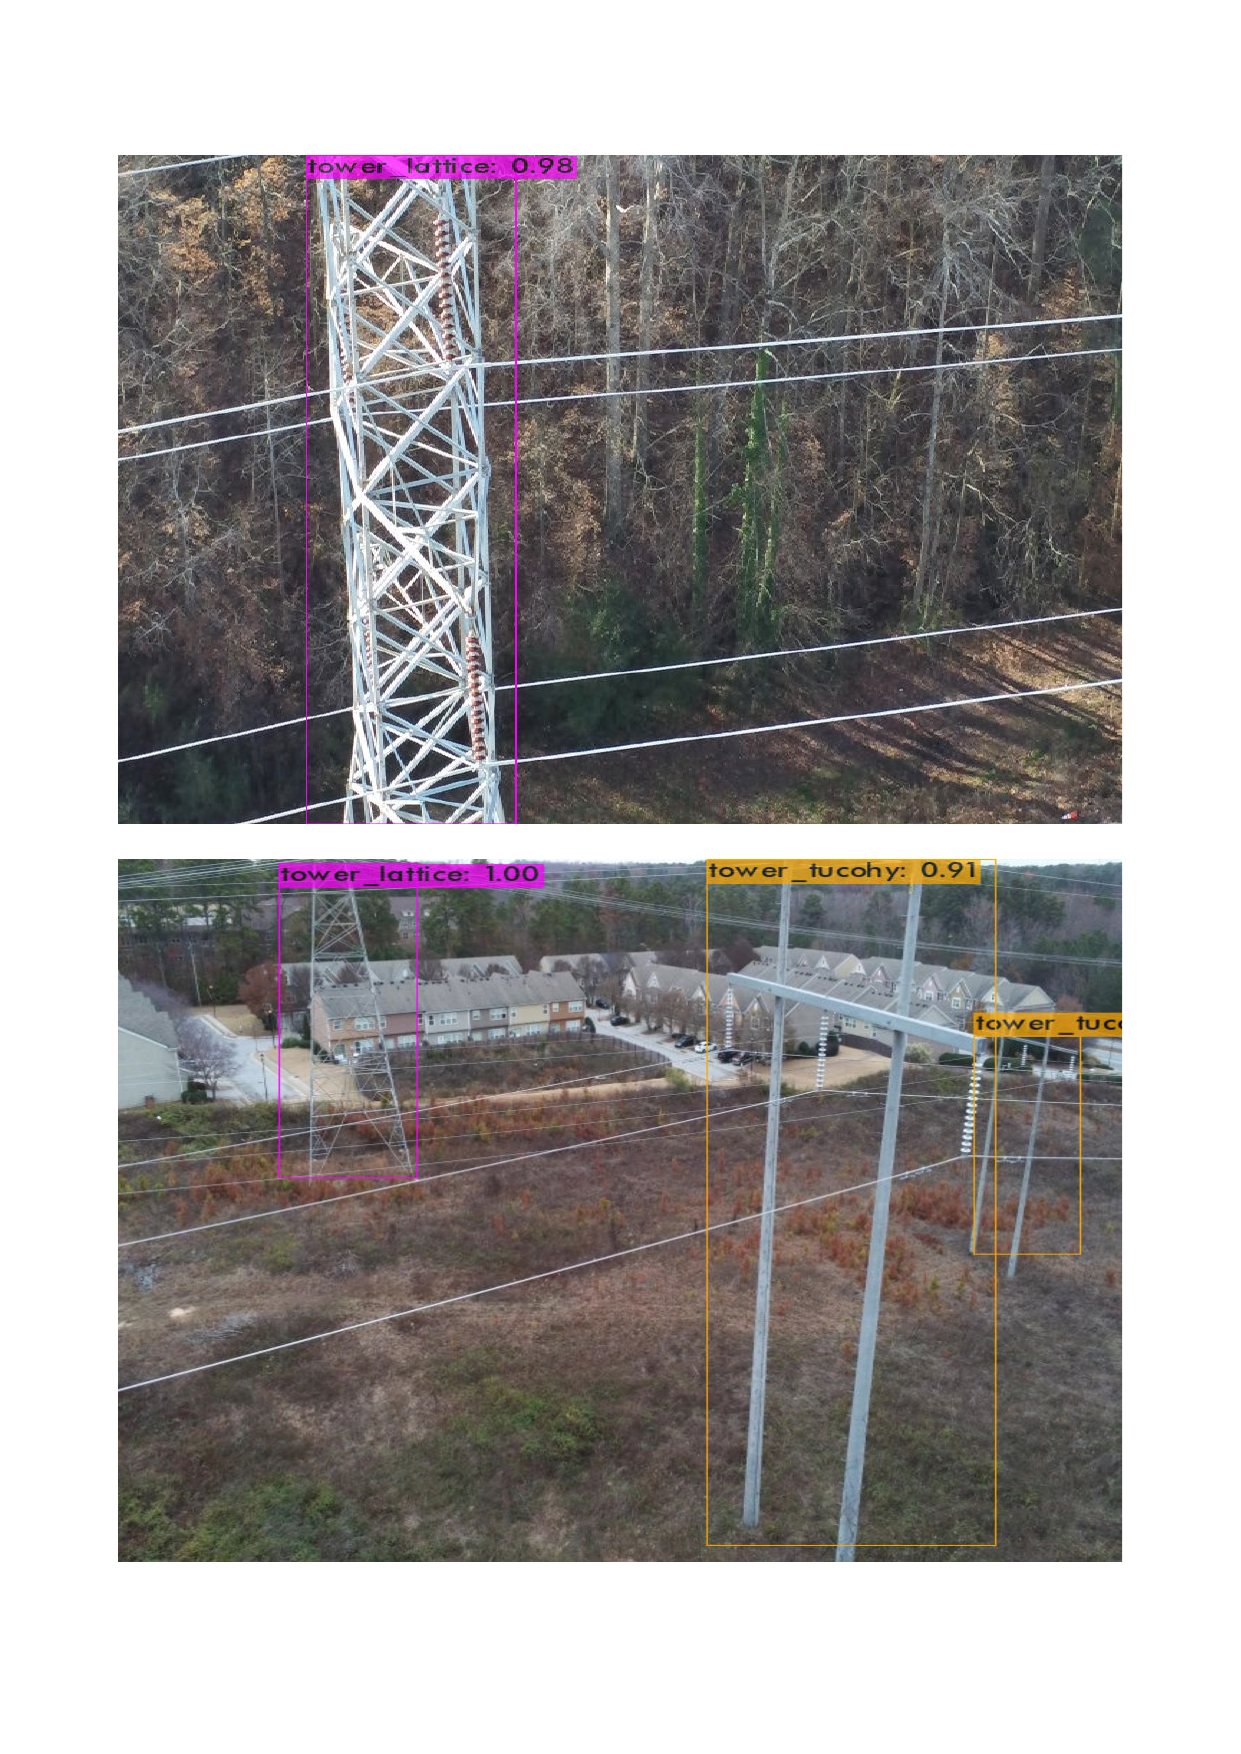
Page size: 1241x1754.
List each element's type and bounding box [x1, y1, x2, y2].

picture [118, 859, 1123, 1562]
picture [118, 155, 1123, 824]
